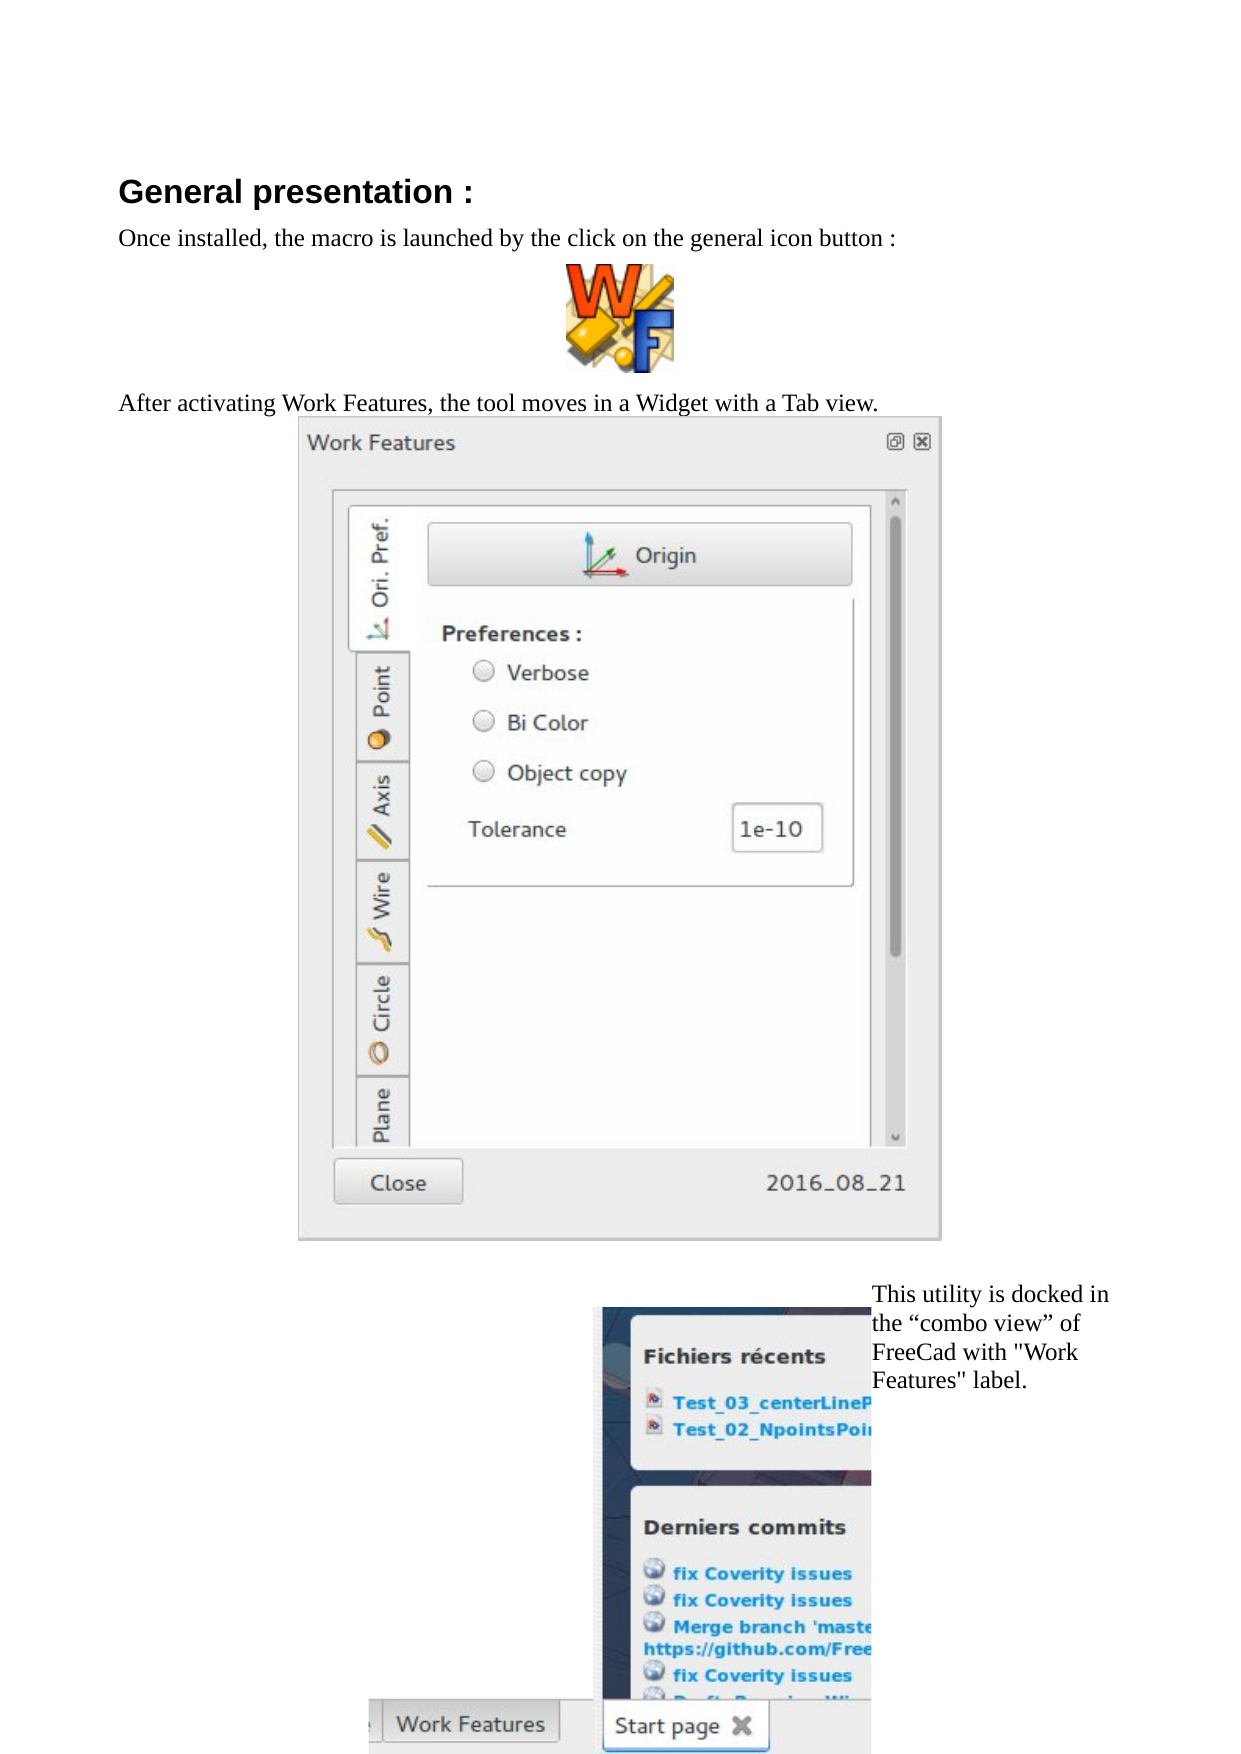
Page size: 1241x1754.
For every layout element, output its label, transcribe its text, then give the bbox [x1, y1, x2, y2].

text Once installed, the macro is launched by the click on the general icon button : [118, 223, 1122, 252]
text After activating Work Features, the tool moves in a Widget with a Tab view. [118, 388, 1122, 417]
subtitle General presentation : [118, 172, 1122, 211]
picture [368, 1307, 872, 1754]
picture [298, 416, 942, 1241]
picture [566, 264, 674, 373]
text This utility is docked in the “combo view” of FreeCad with "Work Features" label. [118, 1279, 1122, 1394]
